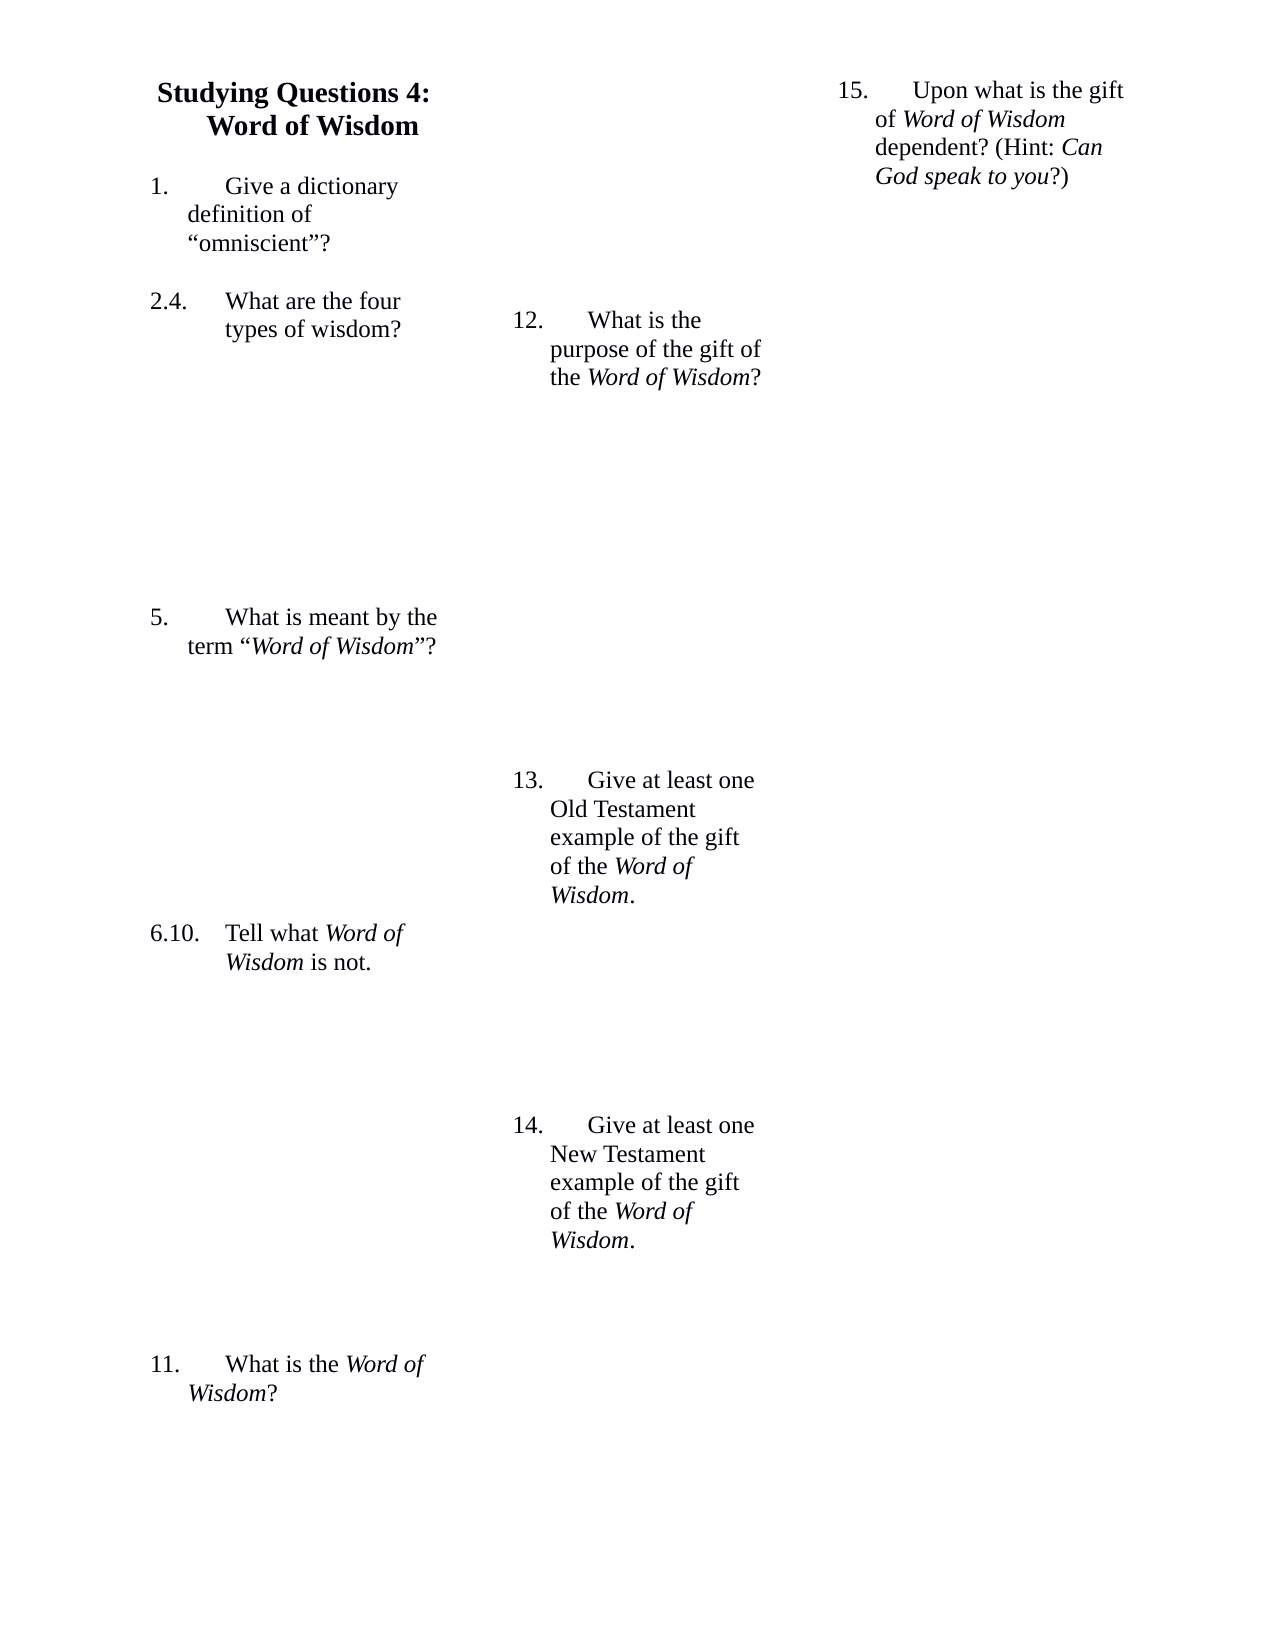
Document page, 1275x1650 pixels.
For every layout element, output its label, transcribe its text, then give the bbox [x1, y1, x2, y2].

list For a means of defense – Luke 21:12 [569, 391, 762, 477]
list Peter: Acts 10:9-16 [569, 1397, 762, 1455]
list For a means of settling controversy – Acts 15:5-12 [569, 477, 762, 592]
list Divine Wisdom – James 1:5 [206, 1206, 437, 1263]
list It is An Unfolding [206, 1522, 437, 1551]
list The Gift of the Word of Wisdom [197, 401, 437, 487]
list For a means to declare God’s Future – I Thessalonians 4:16 [569, 592, 762, 736]
subtitle Studying Questions 4: Word of Wisdom [150, 75, 437, 142]
list Wisemen: Matthew 2:12 [569, 1340, 762, 1397]
list Tell what Word of Wisdom is not. [150, 918, 437, 976]
list The wisdom of man [197, 544, 437, 602]
list Give at least one Old Testament example of the gift of the Word of Wisdom. [512, 765, 762, 909]
list It is knowledge applied [206, 1407, 437, 1464]
list The wisdom of the world [197, 487, 437, 544]
list It is entirely supernatural [206, 1464, 437, 1522]
list What is meant by the term “Word of Wisdom”? [150, 602, 437, 659]
list Give a dictionary definition of “omniscient”? [150, 171, 437, 257]
list A deep spiritual insight for the understanding of scripture [206, 1033, 437, 1148]
list What are the four types of wisdom? [150, 286, 437, 343]
list Solomon: I Kings 3:25 [569, 1024, 762, 1081]
list Noah: Genesis 6:13-22 [569, 909, 762, 966]
text “The Word of Wisdom is the Holy Spirit inspiring a person to speak the right words at the right time to bring forth the right results. “ [550, 75, 762, 305]
list Paul: Acts 27:22-26; 31 [569, 1455, 762, 1512]
list Administrative Wisdom [206, 1148, 437, 1206]
list A high degree of intellectual power [206, 976, 437, 1033]
list Give at least one New Testament example of the gift of the Word of Wisdom. [512, 1110, 762, 1254]
list What is the Word of Wisdom? [150, 1349, 437, 1407]
list Lot: Genesis 19:12-13 [569, 966, 762, 1024]
list Jesus: John 8:3-11; Luke 20:21-26 [569, 1254, 762, 1340]
list Wise-ness or discretion [206, 1263, 437, 1321]
list The Wisdom of God [197, 343, 437, 401]
list Upon what is the gift of Word of Wisdom dependent? (Hint: Can God speak to you?) [837, 75, 1125, 190]
text Word of Wisdom is when one who has this gift is granted a “word” for the occasion. He does not receive all wisdom but a specific word, for a specific situation. [187, 659, 437, 889]
list What is the purpose of the gift of the Word of Wisdom? [512, 305, 762, 391]
subtitle It is dependent upon our fellowship with God [875, 190, 1125, 247]
